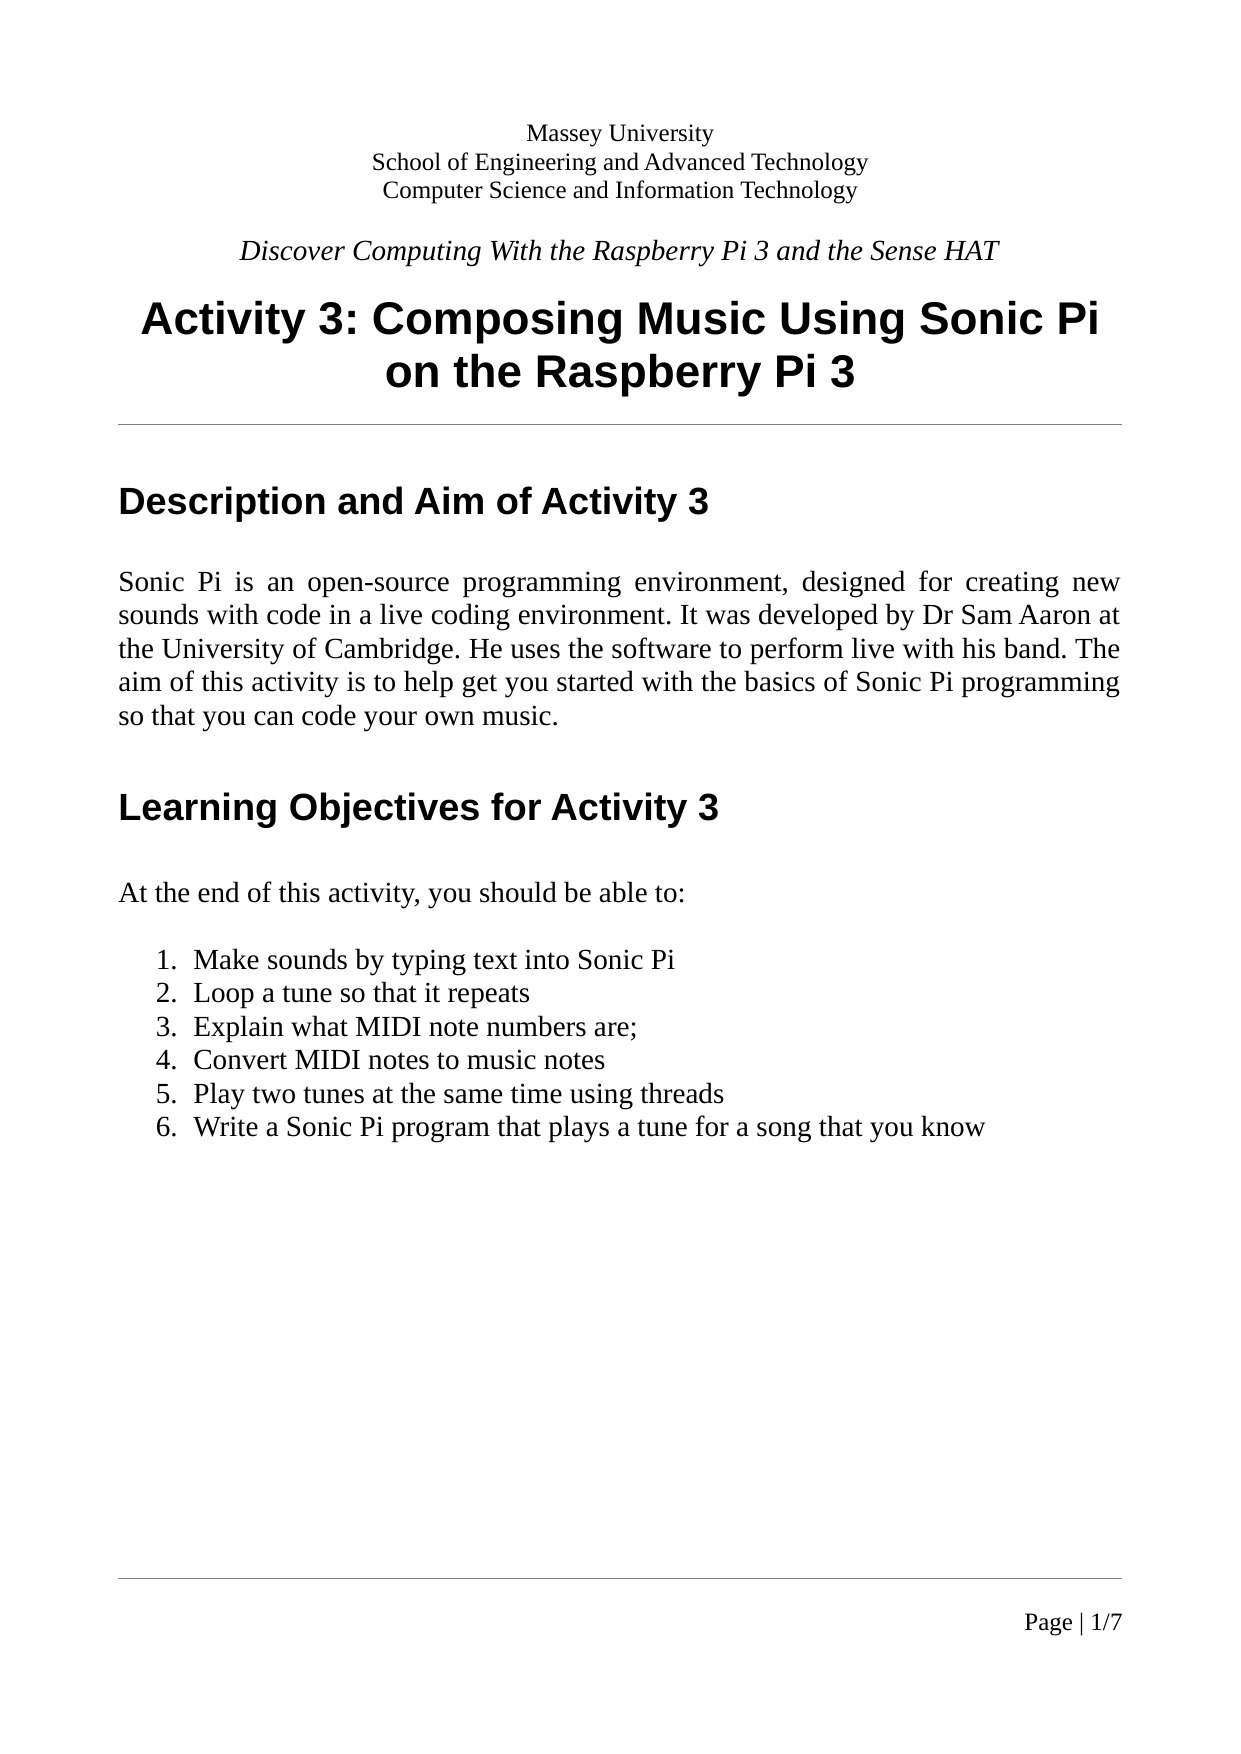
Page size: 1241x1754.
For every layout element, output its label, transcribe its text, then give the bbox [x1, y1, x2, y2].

text Massey University [118, 118, 1122, 147]
text School of Engineering and Advanced Technology [118, 147, 1122, 176]
text Discover Computing With the Raspberry Pi 3 and the Sense HAT [118, 233, 1122, 267]
subtitle Learning Objectives for Activity 3 [118, 785, 1122, 829]
text Sonic Pi is an open-source programming environment, designed for creating new sounds with code in a live coding environment. It was developed by Dr Sam Aaron at the University of Cambridge. He uses the software to perform live with his band. The aim of this activity is to help get you started with the basics of Sonic Pi programming so that you can code your own music. [118, 564, 1122, 731]
subtitle Description and Aim of Activity 3 [118, 479, 1122, 522]
text Computer Science and Information Technology [118, 176, 1122, 204]
list Make sounds by typing text into Sonic Pi [156, 942, 1122, 975]
list Play two tunes at the same time using threads [156, 1076, 1122, 1109]
list Loop a tune so that it repeats [156, 975, 1122, 1009]
title Activity 3: Composing Music Using Sonic Pi on the Raspberry Pi 3 [118, 292, 1122, 397]
list Convert MIDI notes to music notes [156, 1042, 1122, 1076]
list Explain what MIDI note numbers are; [156, 1009, 1122, 1042]
list Write a Sonic Pi program that plays a tune for a song that you know [156, 1109, 1122, 1143]
text At the end of this activity, you should be able to: [118, 875, 1122, 908]
